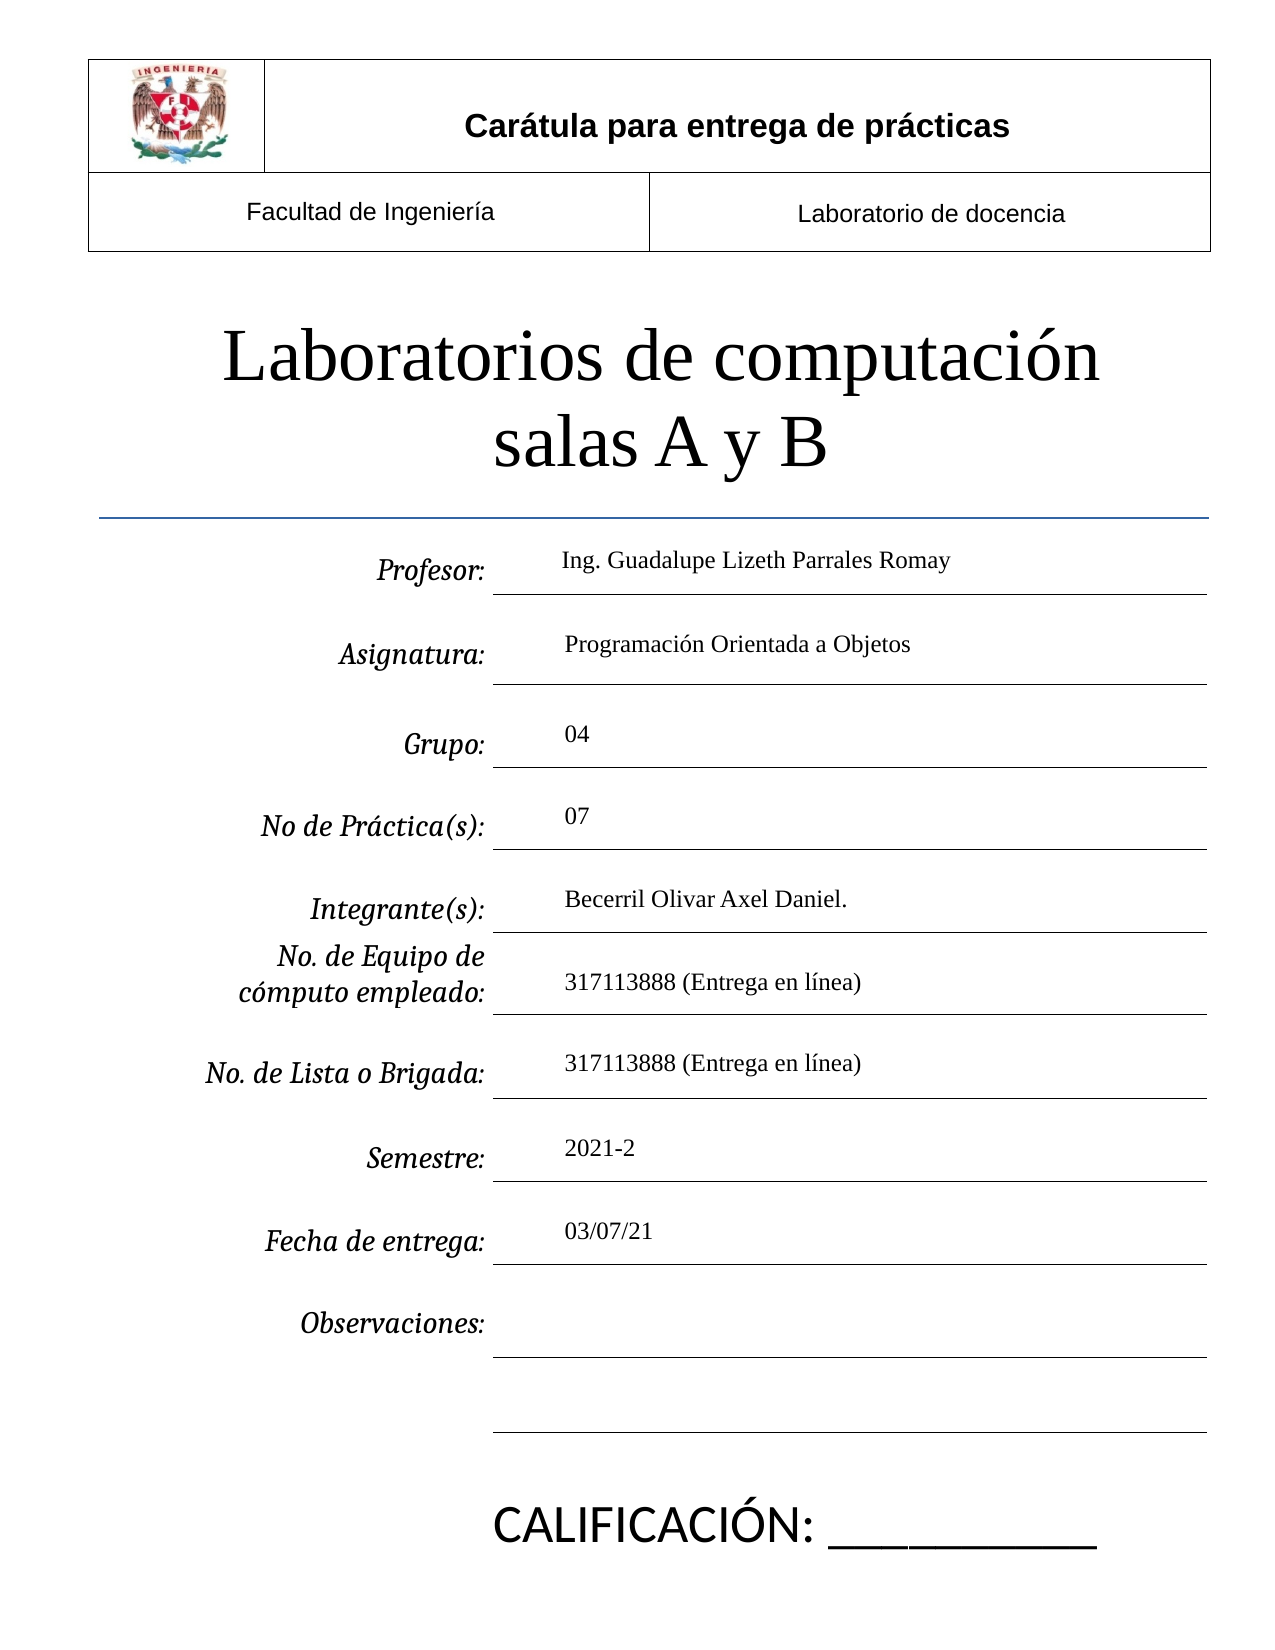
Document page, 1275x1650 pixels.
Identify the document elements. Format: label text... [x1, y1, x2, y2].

table_header Profesor: [118, 519, 493, 594]
table_header [493, 511, 1207, 517]
text Laboratorios de computación [118, 310, 1205, 396]
table_cell [493, 1265, 1207, 1357]
table_cell Programación Orientada a Objetos [493, 595, 1207, 684]
table_cell Becerril Olivar Axel Daniel. [493, 850, 1207, 932]
table_cell Asignatura: [118, 594, 493, 684]
table_cell Observaciones: [118, 1264, 493, 1357]
table_cell Facultad de Ingeniería [89, 173, 649, 251]
table_cell 03/07/21 [493, 1182, 1207, 1263]
text salas A y B [118, 396, 1205, 482]
text CALIFICACIÓN: __________ [118, 1489, 1205, 1556]
table_cell [118, 1357, 493, 1432]
table_cell Fecha de entrega: [118, 1181, 493, 1263]
table_cell Grupo: [118, 684, 493, 766]
table_header Carátula para entrega de prácticas [265, 60, 1210, 172]
table_cell No de Práctica(s): [118, 766, 493, 849]
table_cell Laboratorio de docencia [650, 173, 1210, 251]
table_cell 317113888 (Entrega en línea) [493, 1015, 1207, 1098]
table_header [89, 60, 264, 172]
table_cell 317113888 (Entrega en línea) [493, 933, 1207, 1013]
table_cell No. de Equipo de cómputo empleado: [118, 932, 493, 1013]
table_cell Semestre: [118, 1098, 493, 1181]
table_cell 04 [493, 685, 1207, 766]
table_cell 07 [493, 768, 1207, 849]
table_header Ing. Guadalupe Lizeth Parrales Romay [493, 519, 1207, 594]
table_header [118, 511, 493, 517]
table_cell 2021-2 [493, 1099, 1207, 1181]
table_cell No. de Lista o Brigada: [118, 1014, 493, 1098]
table_cell Integrante(s): [118, 849, 493, 932]
table_cell [493, 1358, 1207, 1432]
